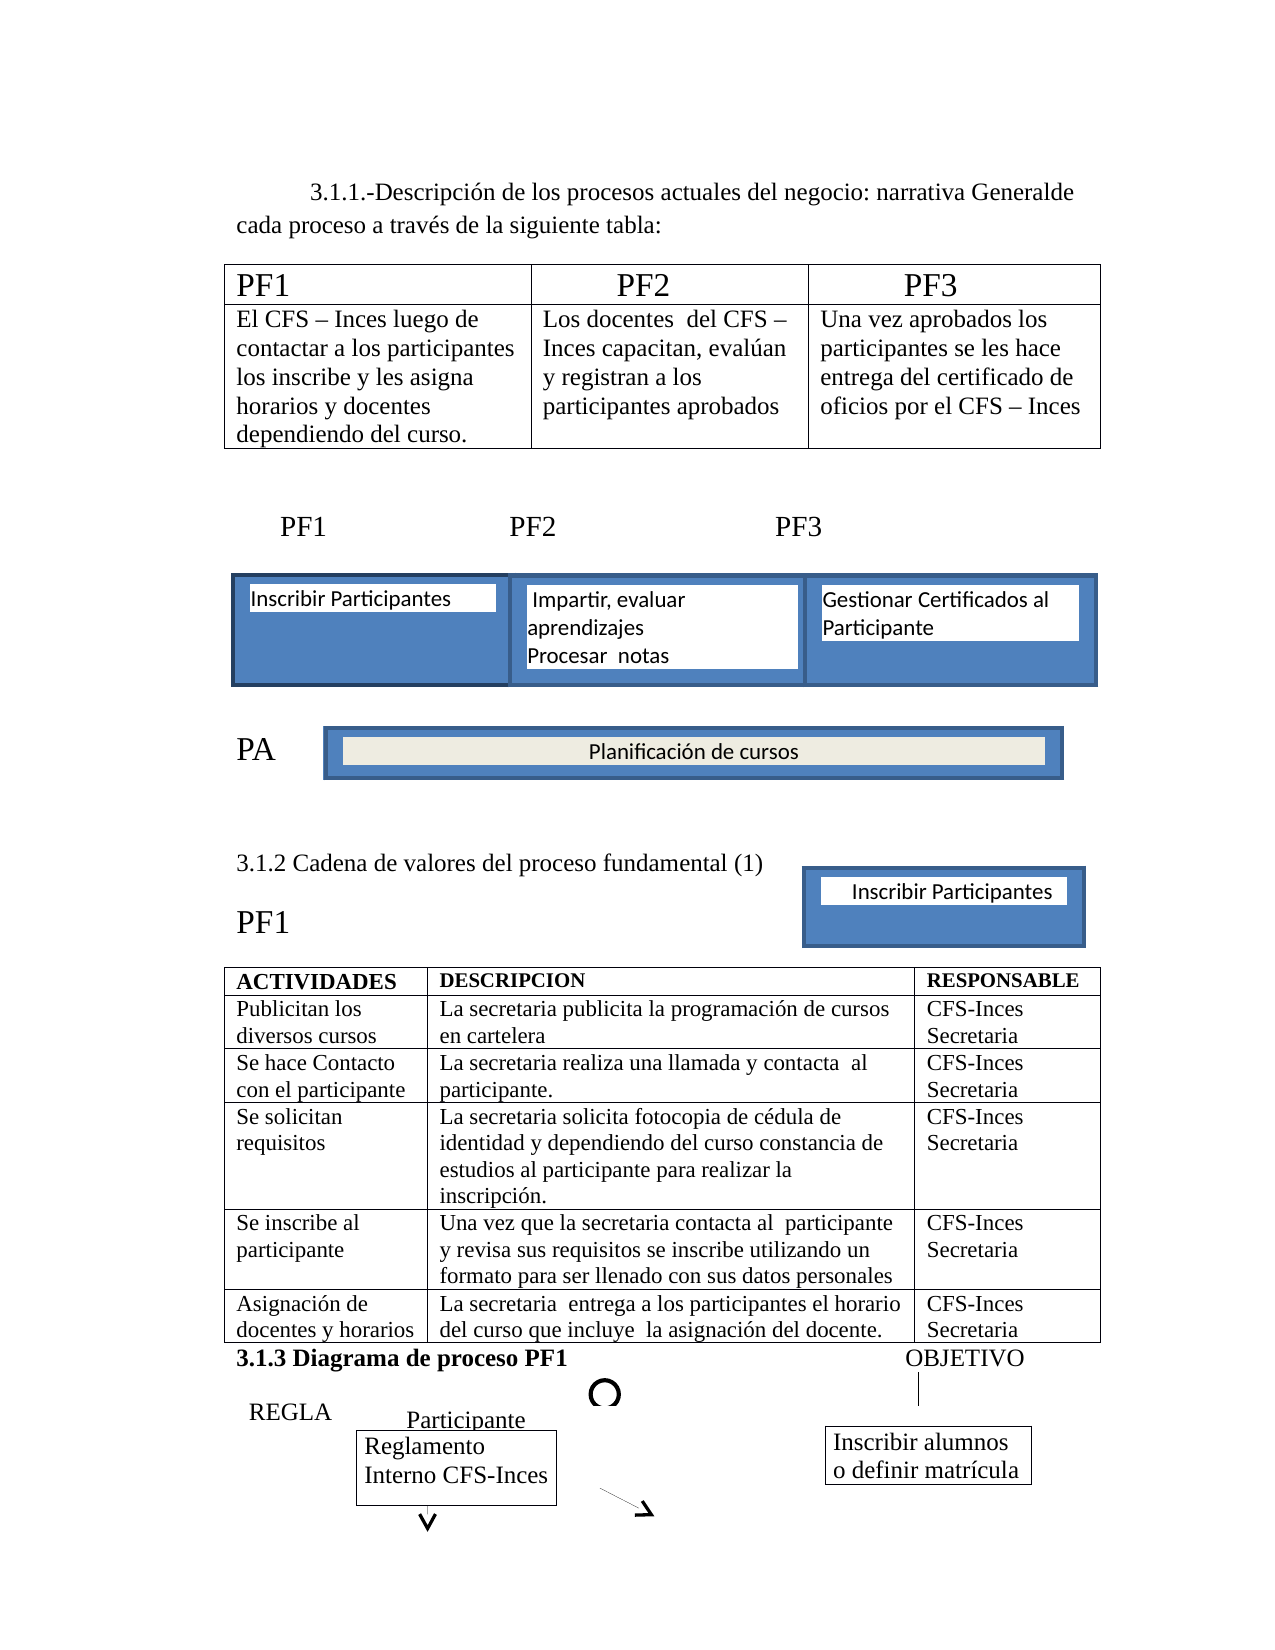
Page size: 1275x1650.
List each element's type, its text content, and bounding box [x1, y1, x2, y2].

table_header Participante (consigna) [399, 1406, 1275, 1488]
text Inscribir Participantes [250, 584, 496, 612]
table_cell CFS-Inces Secretaria [915, 996, 1100, 1048]
text PA [236, 729, 323, 768]
text PF1 PF2 PF3 [236, 509, 1098, 542]
table_cell El CFS – Inces luego de contactar a los participantes los inscribe y les asigna horarios y docentes dependiendo del curso. [225, 305, 531, 448]
table_cell CFS-Inces Secretaria [915, 1103, 1100, 1208]
table_header RESPONSABLE [915, 968, 1100, 994]
table_cell La secretaria solicita fotocopia de cédula de identidad y dependiendo del curso constancia de estudios al participante para realizar la inscripción. [428, 1103, 914, 1208]
table_cell CFS-Inces Secretaria [915, 1049, 1100, 1102]
table_header Reglamento Interno CFS-Inces [357, 1431, 556, 1505]
text Impartir, evaluar aprendizajes [527, 585, 798, 641]
table_cell Publicitan los diversos cursos [225, 996, 427, 1048]
table_cell Una vez que la secretaria contacta al participante y revisa sus requisitos se inscribe utilizando un formato para ser llenado con sus datos personales [428, 1210, 914, 1288]
text Inscribir Participantes [821, 877, 1067, 905]
text [1086, 902, 1098, 941]
table_cell CFS-Inces Secretaria [915, 1290, 1100, 1342]
table_cell Se solicitan requisitos [225, 1103, 427, 1208]
table_cell La secretaria realiza una llamada y contacta al participante. [428, 1049, 914, 1102]
table_header PF1 [225, 265, 531, 303]
table_cell La secretaria publicita la programación de cursos en cartelera [428, 996, 914, 1048]
table_cell Se inscribe al participante [225, 1210, 427, 1288]
text Gestionar Certificados al Participante [822, 585, 1079, 641]
text Planificación de cursos [343, 737, 1045, 765]
table_cell Asignación de docentes y horarios [225, 1290, 427, 1342]
table_header ACTIVIDADES [225, 968, 427, 994]
table_cell La secretaria entrega a los participantes el horario del curso que incluye la asignación del docente. [428, 1290, 914, 1342]
table_cell CFS-Inces Secretaria [915, 1210, 1100, 1288]
table_cell Se hace Contacto con el participante [225, 1049, 427, 1102]
table_header PF2 [532, 265, 808, 303]
text [1064, 729, 1098, 768]
table_cell Los docentes del CFS – Inces capacitan, evalúan y registran a los participantes aprobados [532, 305, 808, 448]
text REGLA [236, 1397, 1098, 1426]
text PF1 [236, 902, 802, 941]
table_header PF3 [809, 265, 1100, 303]
text 3.1.2 Cadena de valores del proceso fundamental (1) [236, 848, 1098, 877]
table_header Inscribir alumnos o definir matrícula [826, 1427, 1031, 1484]
table_header DESCRIPCION [428, 968, 914, 994]
text 3.1.3 Diagrama de proceso PF1 OBJETIVO [236, 1343, 1098, 1372]
table_cell Una vez aprobados los participantes se les hace entrega del certificado de oficios por el CFS – Inces [809, 305, 1100, 448]
text 3.1.1.-Descripción de los procesos actuales del negocio: narrativa Generalde cada proceso a través de la siguiente tabla: [236, 177, 1098, 239]
text Procesar notas [527, 641, 798, 669]
